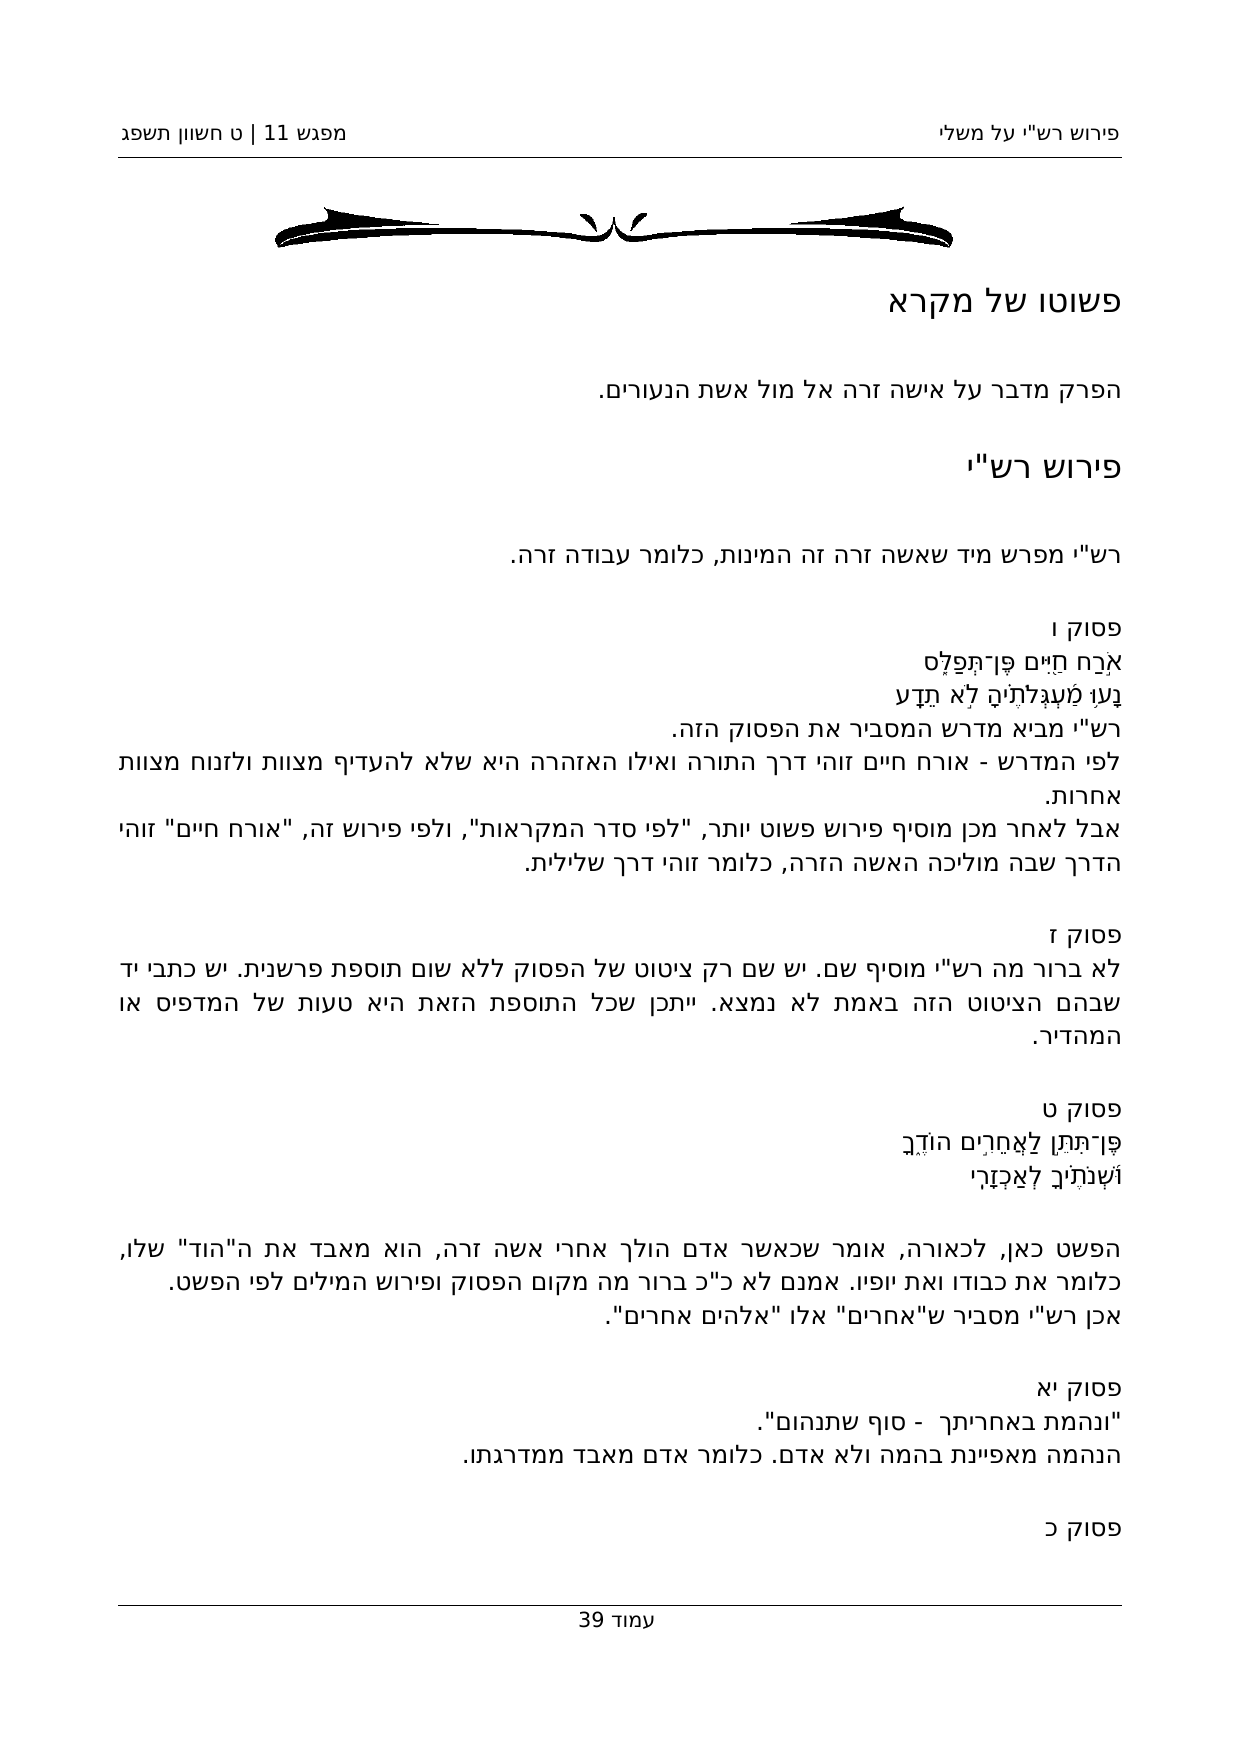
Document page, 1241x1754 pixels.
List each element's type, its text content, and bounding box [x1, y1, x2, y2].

text אכן רש"י מסביר ש"אחרים" אלו "אלהים אחרים". [118, 1301, 1122, 1330]
text אֹ֣רַח חַ֭יִּים פֶּן־תְּפַלֵּ֑ס [118, 647, 1122, 676]
text פסוק ט [118, 1094, 1122, 1123]
text וּ֝שְׁנֹתֶ֗יךָ לְאַכְזָרִֽי [118, 1161, 1122, 1190]
text נָע֥וּ מַ֝עְגְּלֹתֶ֗יהָ לֹ֣א תֵדָֽע [118, 680, 1122, 709]
text פסוק יא [118, 1374, 1122, 1403]
text פֶּן־תִּתֵּ֣ן לַאֲחֵרִ֣ים הוֹדֶ֑ךָ [118, 1128, 1122, 1157]
text פסוק כ [118, 1513, 1122, 1543]
text פסוק ו [118, 613, 1122, 642]
text הנהמה מאפיינת בהמה ולא אדם. כלומר אדם מאבד ממדרגתו. [118, 1441, 1122, 1470]
text לפי המדרש - אורח חיים זוהי דרך התורה ואילו האזהרה היא שלא להעדיף מצוות ולזנוח מצוות אחרות. [118, 747, 1122, 810]
text הפשט כאן, לכאורה, אומר שכאשר אדם הולך אחרי אשה זרה, הוא מאבד את ה"הוד" שלו, כלומר את כבודו ואת יופיו. אמנם לא כ"כ ברור מה מקום הפסוק ופירוש המילים לפי הפשט. [118, 1234, 1122, 1297]
text פסוק ז [118, 921, 1122, 950]
text רש"י מביא מדרש המסביר את הפסוק הזה. [118, 714, 1122, 743]
text אבל לאחר מכן מוסיף פירוש פשוט יותר, "לפי סדר המקראות", ולפי פירוש זה, "אורח חיים" זוהי הדרך שבה מוליכה האשה הזרה, כלומר זוהי דרך שלילית. [118, 814, 1122, 877]
text הפרק מדבר על אישה זרה אל מול אשת הנעורים. [118, 375, 1122, 404]
picture [272, 204, 954, 253]
text פירוש רש"י [118, 447, 1122, 486]
text לא ברור מה רש"י מוסיף שם. יש שם רק ציטוט של הפסוק ללא שום תוספת פרשנית. יש כתבי יד שבהם הציטוט הזה באמת לא נמצא. ייתכן שכל התוספת הזאת היא טעות של המדפיס או המהדיר. [118, 954, 1122, 1051]
text פשוטו של מקרא [118, 282, 1122, 321]
text "ונהמת באחריתך - סוף שתנהום". [118, 1407, 1122, 1436]
text רש"י מפרש מיד שאשה זרה זה המינות, כלומר עבודה זרה. [118, 541, 1122, 570]
